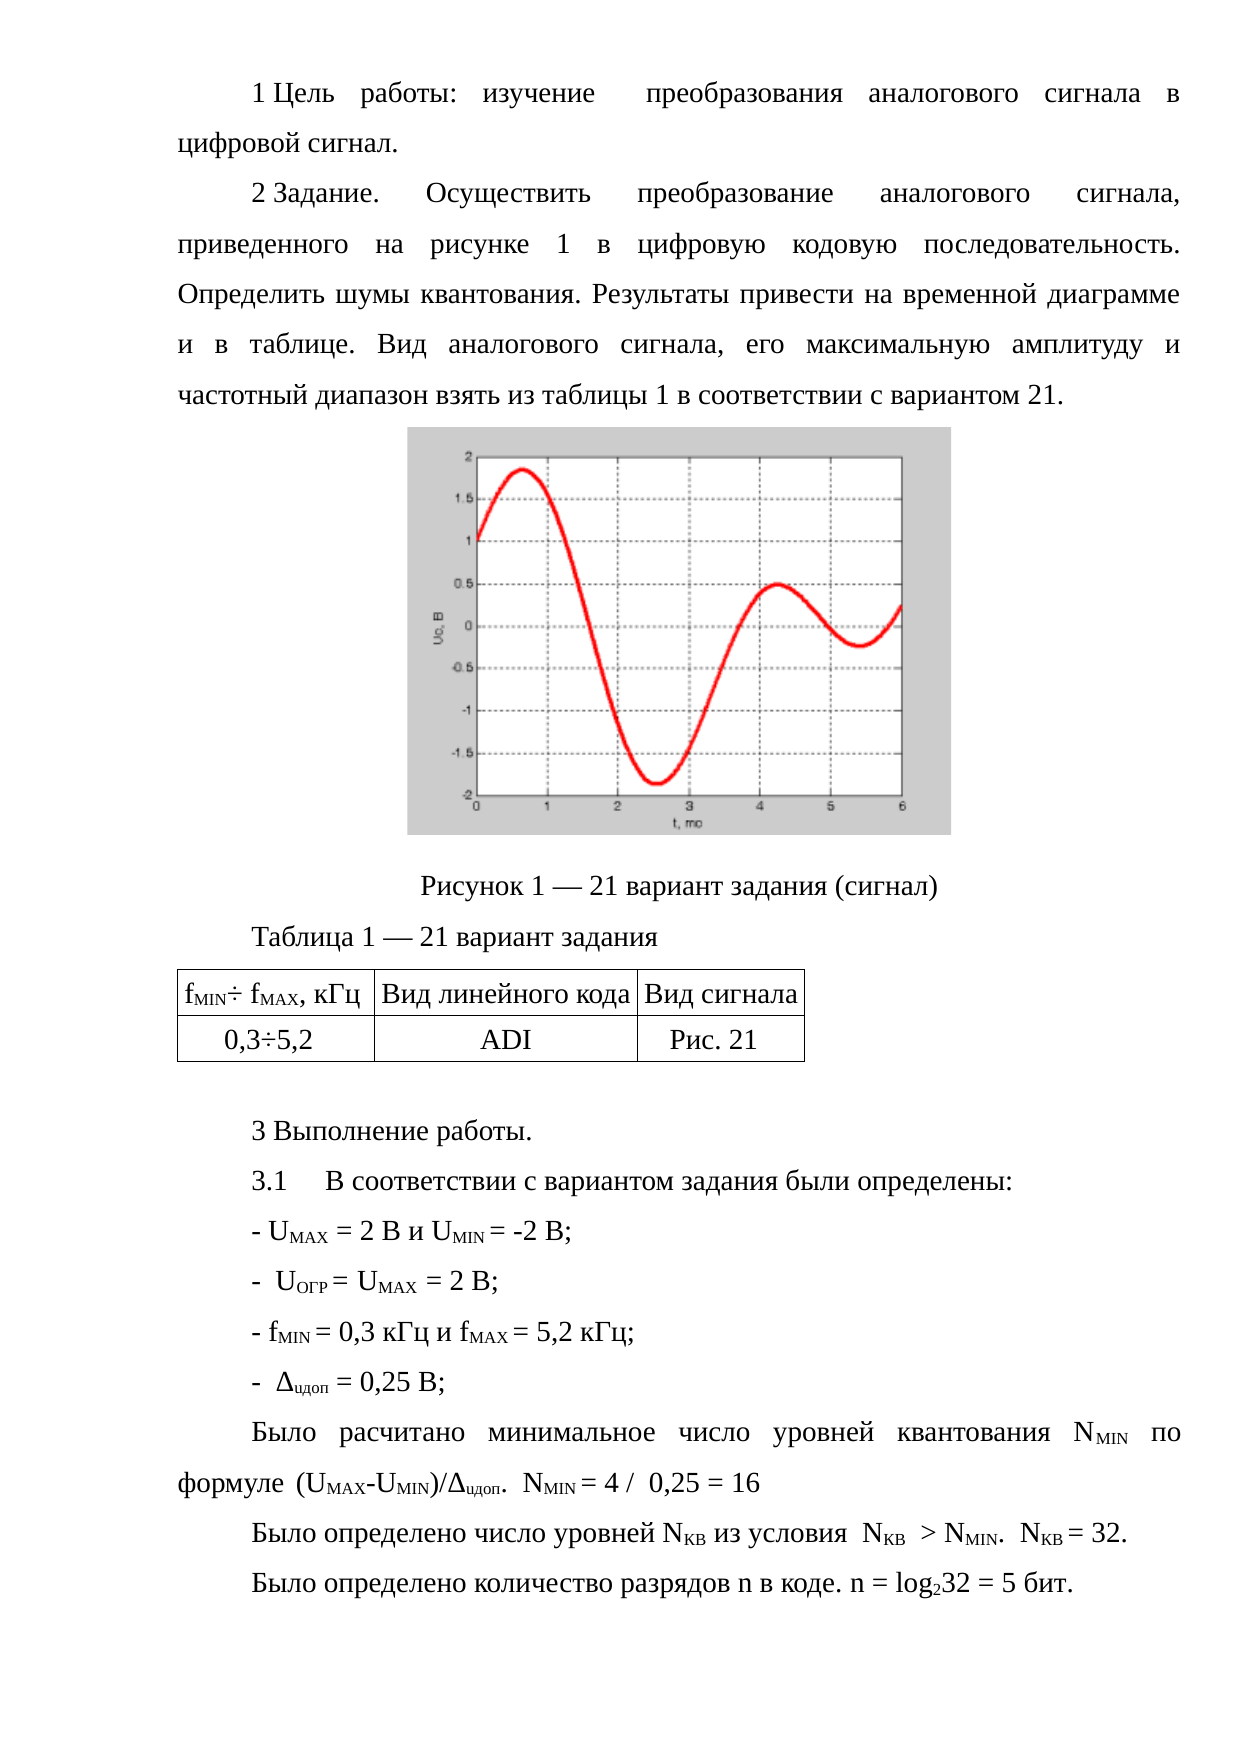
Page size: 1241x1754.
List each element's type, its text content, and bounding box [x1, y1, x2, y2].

table_header Вид сигнала [638, 970, 804, 1015]
table_header fMIN÷ fМАХ, кГц [178, 970, 374, 1015]
text Было определено количество разрядов n в коде. n = log232 = 5 бит. [177, 1565, 1181, 1599]
text Рисунок 1 — 21 вариант задания (сигнал) [177, 427, 1181, 902]
text - UОГР = UMAX = 2 В; [177, 1263, 1181, 1297]
text - UMAX = 2 В и UМIN = -2 В; [177, 1213, 1181, 1247]
text Таблица 1 — 21 вариант задания [177, 919, 1181, 952]
list Задание. Осуществить преобразование аналогового сигнала, приведенного на рисунке 1 в цифровую кодовую последовательность. Определить шумы квантования. Результаты привести на временной диаграмме и в таблице. Вид аналогового сигнала, его максимальную амплитуду и частотный диапазон взять из таблицы 1 в соответствии с вариантом 21. [177, 176, 1181, 410]
table_cell ADI [375, 1016, 637, 1061]
list Выполнение работы. [177, 1113, 1181, 1146]
text Было расчитано минимальное число уровней квантования NМIN по формуле (UМАХ-UМIN)/Δuдоп. NМIN = 4 / 0,25 = 16 [177, 1414, 1181, 1498]
text Было определено число уровней NКВ из условия NКВ > NМIN. NКВ = 32. [177, 1515, 1181, 1549]
text - fMIN = 0,3 кГц и fMAX = 5,2 кГц; [177, 1314, 1181, 1347]
text - Δuдоп = 0,25 В; [177, 1364, 1181, 1398]
list Цель работы: изучение преобразования аналогового сигнала в цифровой сигнал. [177, 75, 1181, 159]
picture [407, 427, 952, 835]
table_header Вид линейного кода [375, 970, 637, 1015]
table_cell Рис. 21 [638, 1016, 804, 1061]
list В соответствии с вариантом задания были определены: [177, 1163, 1181, 1196]
table_cell 0,3÷5,2 [178, 1016, 374, 1061]
